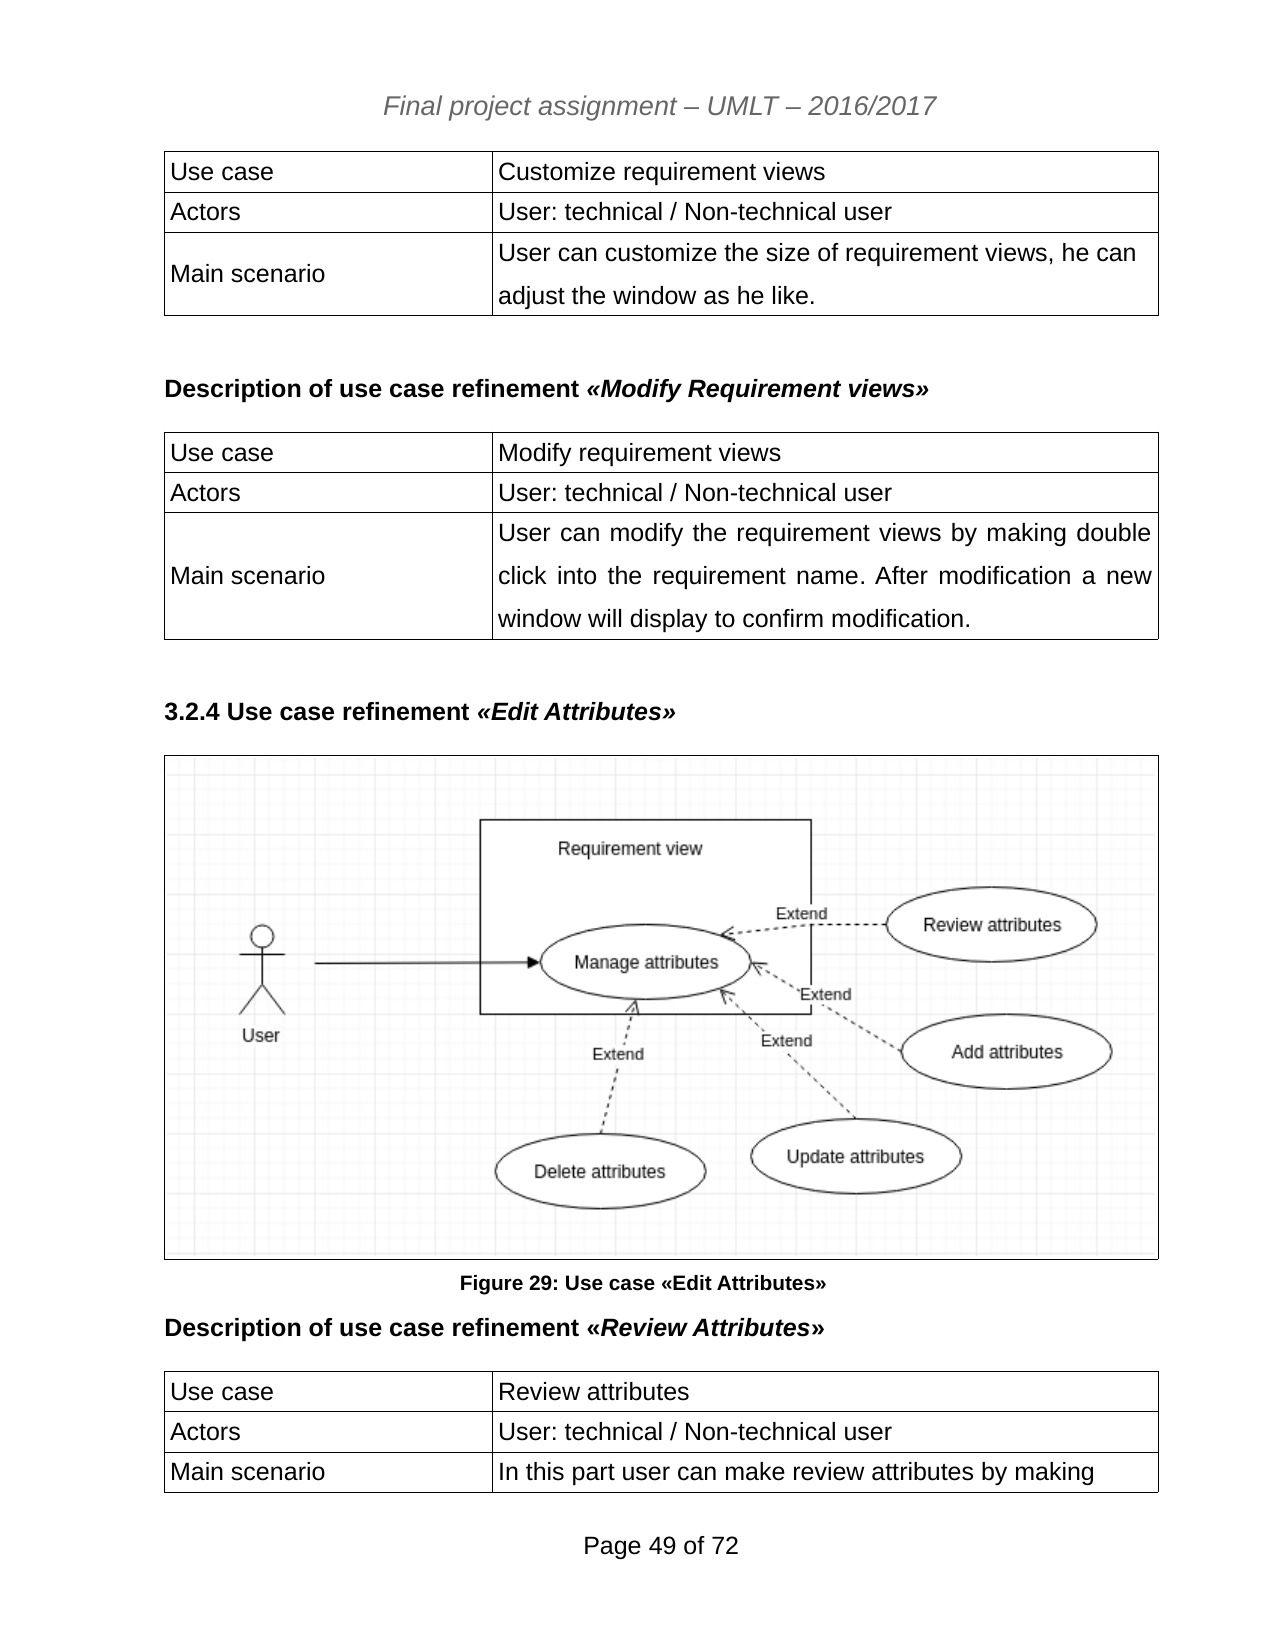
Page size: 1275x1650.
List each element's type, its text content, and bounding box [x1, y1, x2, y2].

table_cell Main scenario [165, 233, 492, 315]
text Figure 29: Use case «Edit Attributes» [164, 1260, 1158, 1295]
table_cell User can customize the size of requirement views, he can adjust the window as he like. [493, 233, 1158, 315]
table_header Use case [165, 433, 492, 472]
picture [167, 758, 1155, 1256]
table_header Use case [165, 1372, 492, 1411]
table_header Customize requirement views [493, 152, 1158, 192]
text Description of use case refinement «Modify Requirement views» [164, 373, 1158, 402]
table_cell Main scenario [165, 1453, 492, 1492]
table_header Use case [165, 152, 492, 192]
table_cell User: technical / Non-technical user [493, 1412, 1158, 1452]
table_cell Main scenario [165, 513, 492, 639]
text [165, 756, 1158, 1259]
table_cell Actors [165, 473, 492, 512]
table_cell Actors [165, 1412, 492, 1452]
table_header Review attributes [493, 1372, 1158, 1411]
table_cell Actors [165, 193, 492, 232]
table_header Modify requirement views [493, 433, 1158, 472]
subtitle 3.2.4 Use case refinement «Edit Attributes» [164, 697, 1158, 726]
table_cell User: technical / Non-technical user [493, 473, 1158, 512]
table_cell User: technical / Non-technical user [493, 193, 1158, 232]
table_cell In this part user can make review attributes by making [493, 1453, 1158, 1492]
text Description of use case refinement «Review Attributes» [164, 1313, 1158, 1342]
table_cell User can modify the requirement views by making double click into the requirement name. After modification a new window will display to confirm modification. [493, 513, 1158, 639]
